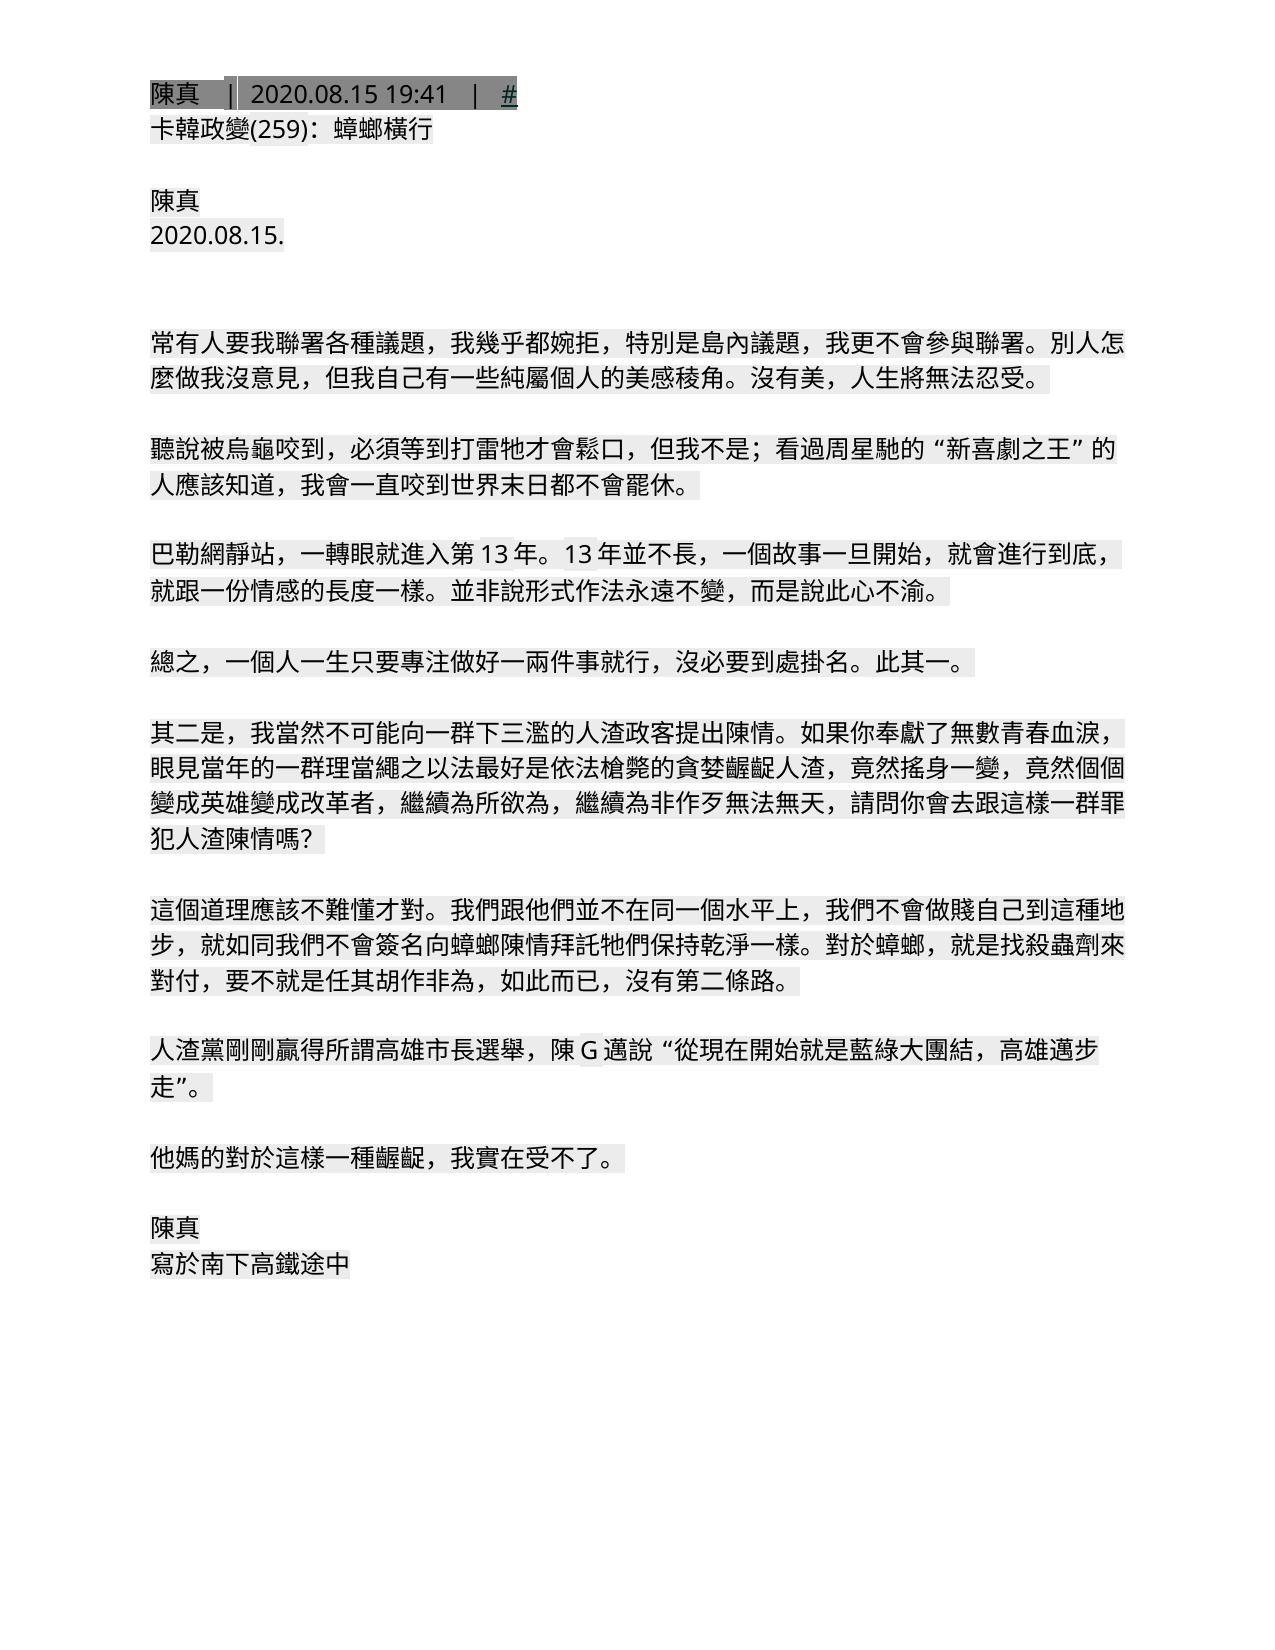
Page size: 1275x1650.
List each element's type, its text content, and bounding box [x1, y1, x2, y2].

text 陳真 | 2020.08.15 19:41 | # [150, 75, 1125, 110]
text 卡韓政變(259)：蟑螂橫行 陳真 2020.08.15. 常有人要我聯署各種議題，我幾乎都婉拒，特別是島內議題，我更不會參與聯署。別人怎麼做我沒意見，但我自己有一些純屬個人的美感稜角。沒有美，人生將無法忍受。 聽說被烏龜咬到，必須等到打雷牠才會鬆口，但我不是；看過周星馳的 “新喜劇之王” 的人應該知道，我會一直咬到世界末日都不會罷休。 巴勒網靜站，一轉眼就進入第13年。13年並不長，一個故事一旦開始，就會進行到底，就跟一份情感的長度一樣。並非說形式作法永遠不變，而是說此心不渝。 總之，一個人一生只要專注做好一兩件事就行，沒必要到處掛名。此其一。 其二是，我當然不可能向一群下三濫的人渣政客提出陳情。如果你奉獻了無數青春血淚，眼見當年的一群理當繩之以法最好是依法槍斃的貪婪齷齪人渣，竟然搖身一變，竟然個個變成英雄變成改革者，繼續為所欲為，繼續為非作歹無法無天，請問你會去跟這樣一群罪犯人渣陳情嗎？ 這個道理應該不難懂才對。我們跟他們並不在同一個水平上，我們不會做賤自己到這種地步，就如同我們不會簽名向蟑螂陳情拜託牠們保持乾淨一樣。對於蟑螂，就是找殺蟲劑來對付，要不就是任其胡作非為，如此而已，沒有第二條路。 人渣黨剛剛贏得所謂高雄市長選舉，陳G邁說 “從現在開始就是藍綠大團結，高雄邁步走”。 他媽的對於這樣一種齷齪，我實在受不了。 陳真 寫於南下高鐵途中 [150, 110, 1125, 1279]
